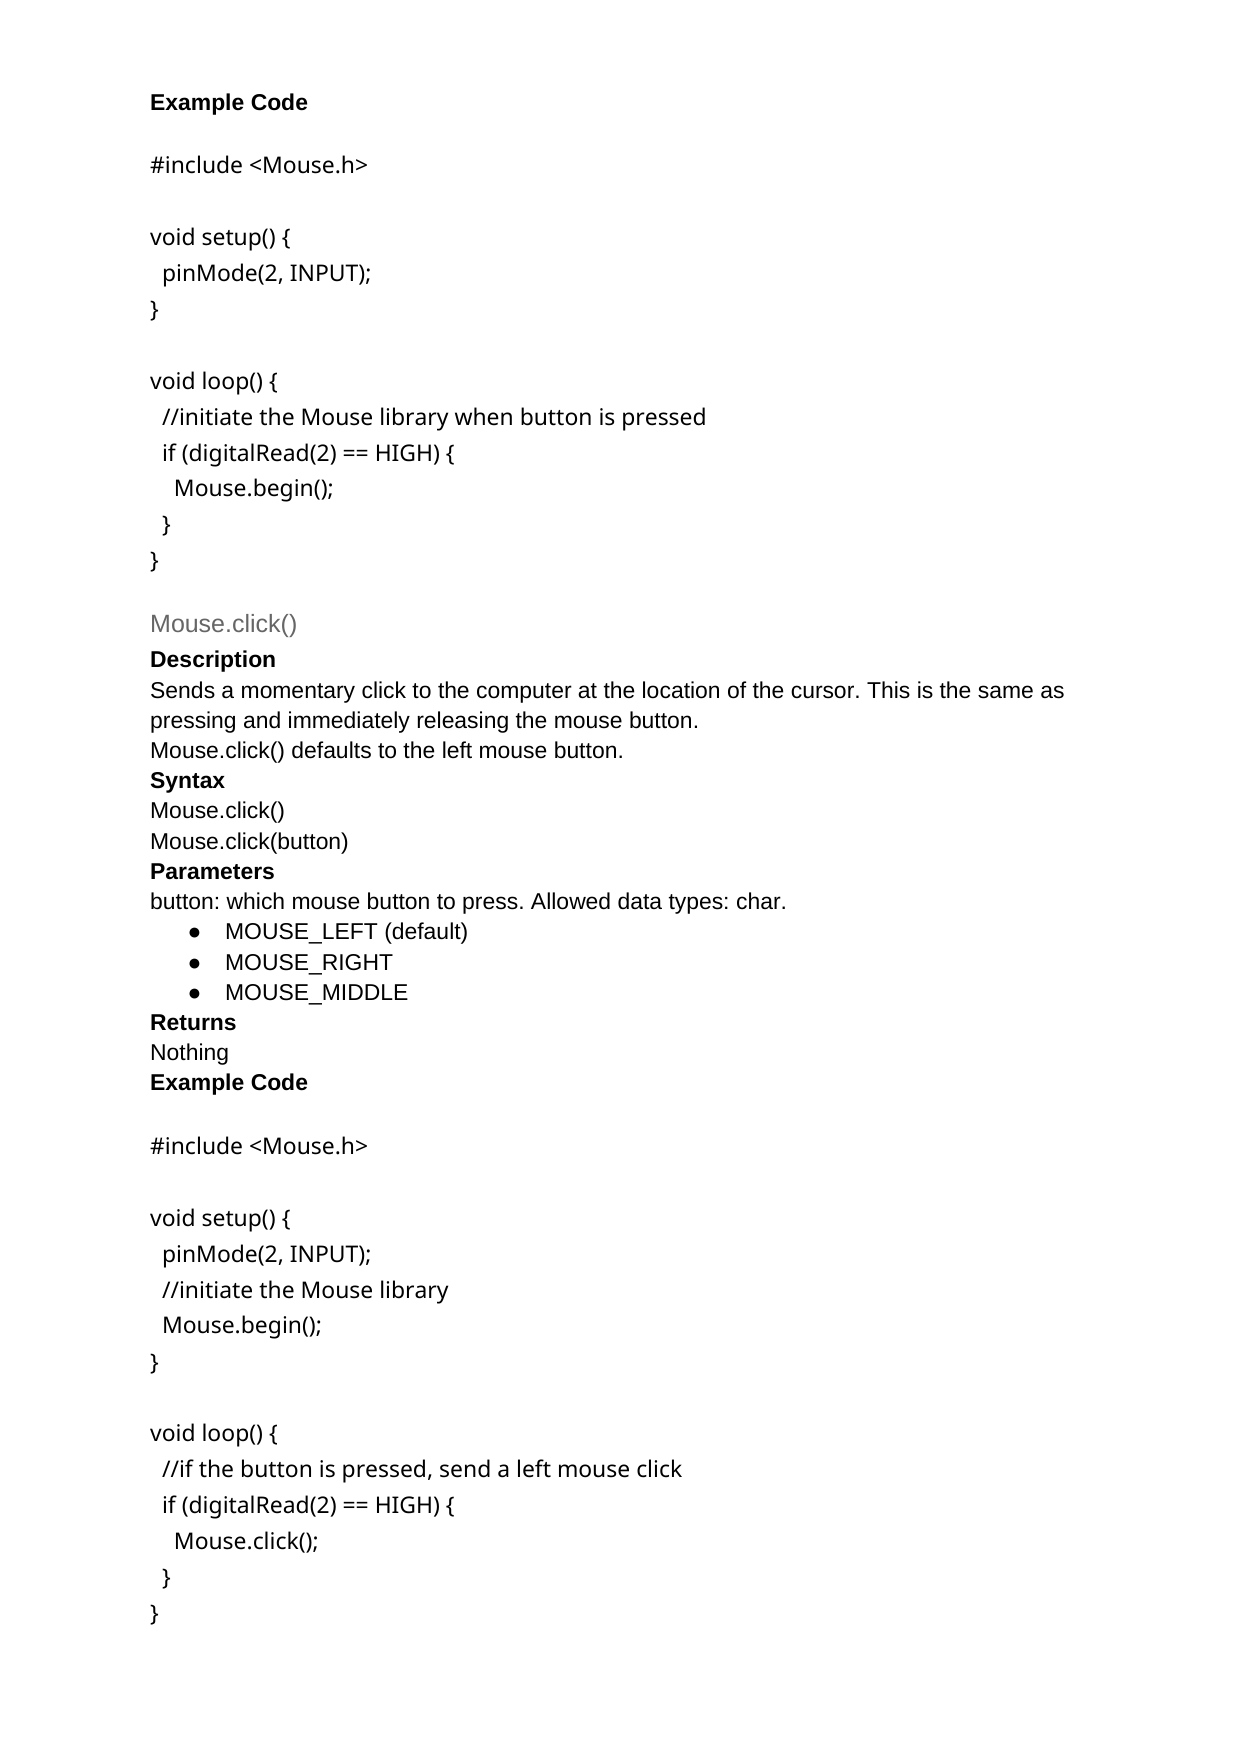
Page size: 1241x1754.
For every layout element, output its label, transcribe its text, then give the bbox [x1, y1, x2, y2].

text Description [150, 646, 1152, 673]
text Mouse.begin(); [150, 1309, 1152, 1341]
text //initiate the Mouse library when button is pressed [150, 401, 1152, 432]
text } [150, 544, 1152, 576]
text Returns [150, 1009, 1152, 1035]
text Parameters [150, 858, 1152, 884]
text Syntax [150, 767, 1152, 794]
text Example Code [150, 88, 1152, 115]
text Example Code [150, 1069, 1152, 1096]
text if (digitalRead(2) == HIGH) { [150, 1489, 1152, 1520]
text void loop() { [150, 1417, 1152, 1448]
text //initiate the Mouse library [150, 1273, 1152, 1305]
text #include <Mouse.h> [150, 149, 1152, 180]
text } [150, 1561, 1152, 1592]
text } [150, 508, 1152, 539]
text Mouse.click() [150, 797, 1152, 824]
subtitle Mouse.click() [150, 609, 1152, 638]
text void setup() { [150, 1202, 1152, 1233]
text Mouse.click() defaults to the left mouse button. [150, 737, 1152, 763]
list MOUSE_LEFT (default) [187, 918, 1152, 945]
text pinMode(2, INPUT); [150, 257, 1152, 288]
text Mouse.click(); [150, 1525, 1152, 1556]
text Sends a momentary click to the computer at the location of the cursor. This is the same as pressing and immediately releasing the mouse button. [150, 677, 1152, 733]
text pinMode(2, INPUT); [150, 1238, 1152, 1269]
text Mouse.begin(); [150, 472, 1152, 504]
text } [150, 293, 1152, 324]
text Mouse.click(button) [150, 828, 1152, 854]
text Nothing [150, 1039, 1152, 1066]
list MOUSE_MIDDLE [187, 979, 1152, 1005]
list MOUSE_RIGHT [187, 948, 1152, 975]
text if (digitalRead(2) == HIGH) { [150, 436, 1152, 468]
text void loop() { [150, 364, 1152, 396]
text #include <Mouse.h> [150, 1130, 1152, 1161]
text } [150, 1345, 1152, 1377]
text //if the button is pressed, send a left mouse click [150, 1453, 1152, 1484]
text button: which mouse button to press. Allowed data types: char. [150, 888, 1152, 914]
text } [150, 1597, 1152, 1628]
text void setup() { [150, 221, 1152, 252]
